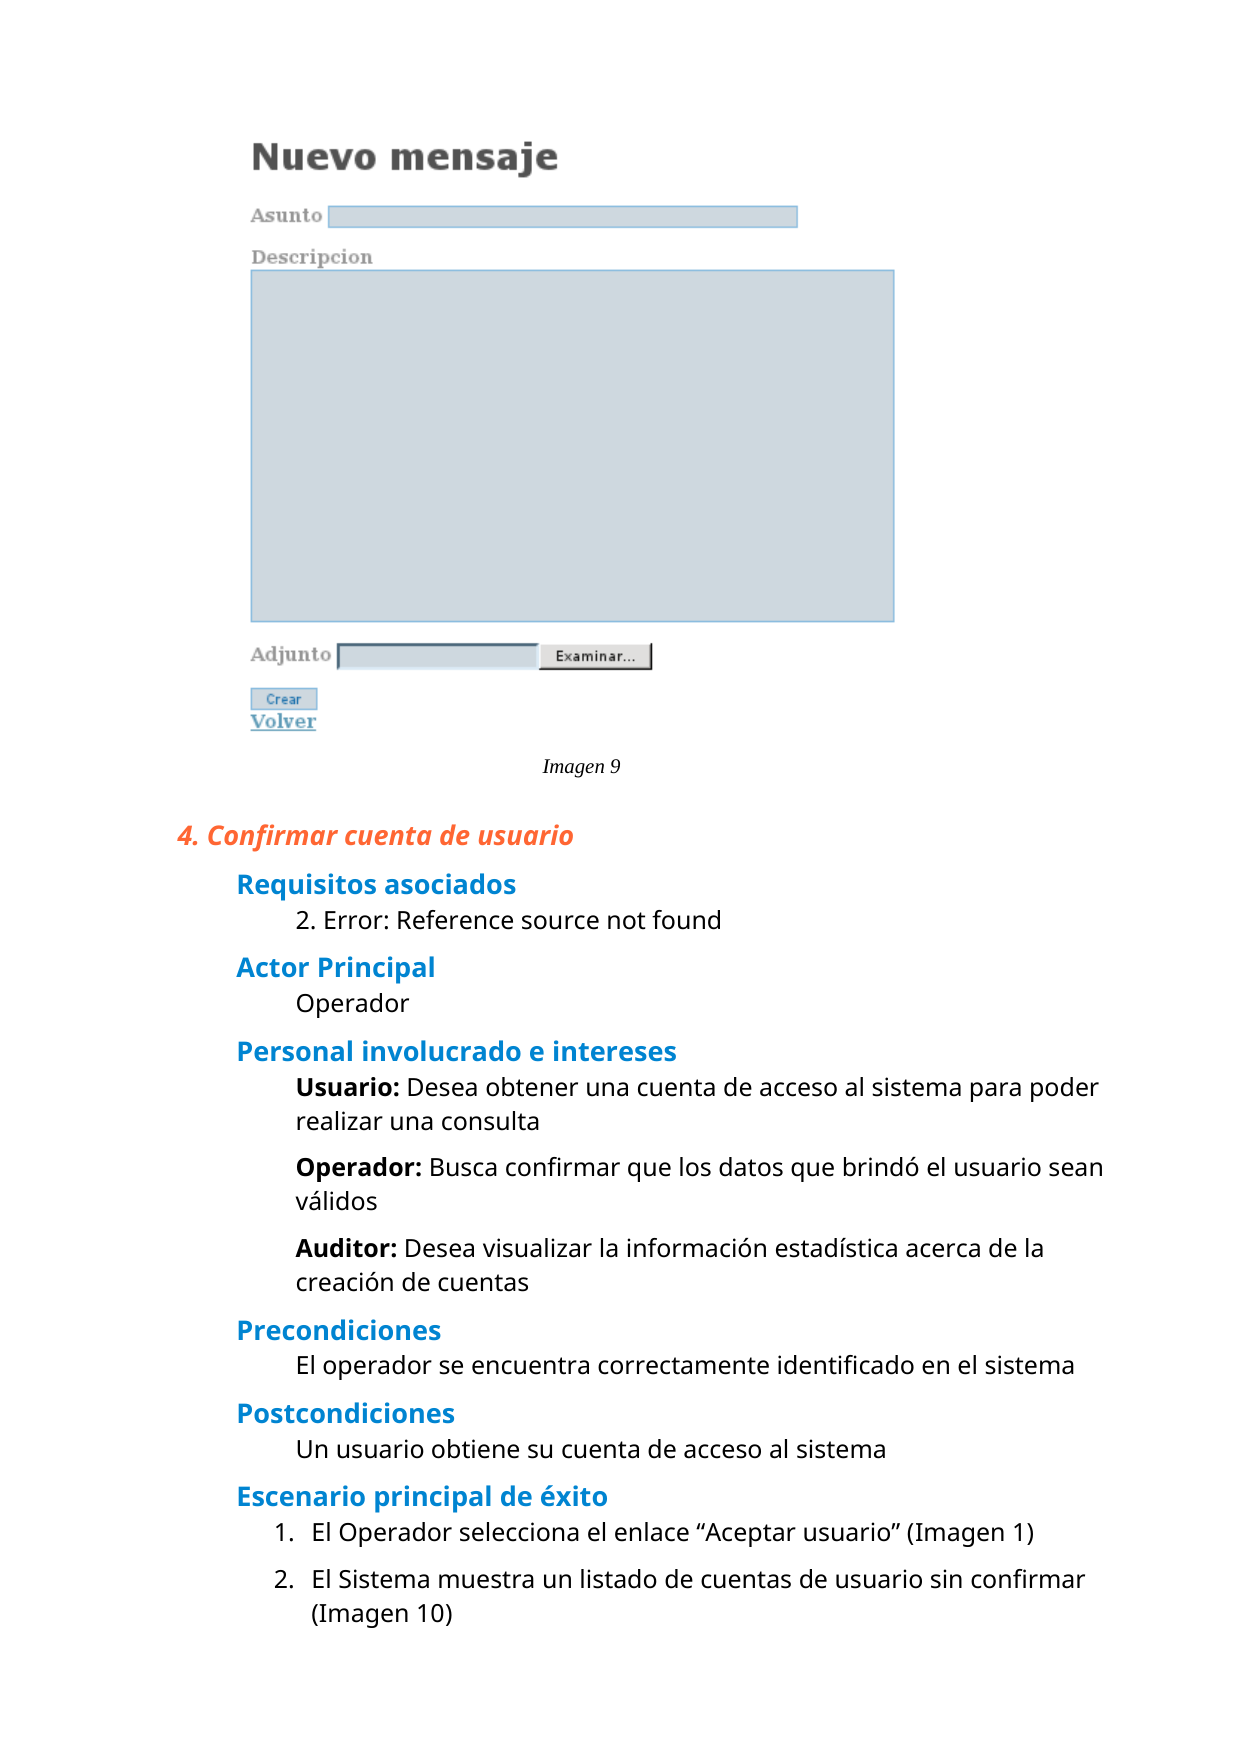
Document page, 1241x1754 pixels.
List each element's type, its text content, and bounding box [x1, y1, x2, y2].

subtitle Postcondiciones [236, 1394, 1122, 1431]
list El Operador selecciona el enlace “Aceptar usuario” (Imagen 1) [274, 1515, 1122, 1549]
list El Sistema muestra un listado de cuentas de usuario sin confirmar (Imagen 10) [274, 1561, 1122, 1629]
subtitle Escenario principal de éxito [236, 1478, 1122, 1515]
text Un usuario obtiene su cuenta de acceso al sistema [295, 1431, 1122, 1465]
subtitle Personal involucrado e intereses [236, 1032, 1122, 1069]
subtitle Requisitos asociados [236, 865, 1122, 902]
text 2. Error: No se encuentra la fuente de referencia [295, 902, 1122, 936]
text Operador [295, 986, 1122, 1020]
subtitle Confirmar cuenta de usuario [177, 816, 1122, 853]
text Auditor: Desea visualizar la información estadística acerca de la creación de cuentas [295, 1230, 1122, 1298]
subtitle Precondiciones [236, 1311, 1122, 1348]
subtitle Actor Principal [236, 949, 1122, 986]
text Imagen 9 [236, 755, 928, 778]
text El operador se encuentra correctamente identificado en el sistema [295, 1348, 1122, 1382]
text Usuario: Desea obtener una cuenta de acceso al sistema para poder realizar una consulta [295, 1069, 1122, 1137]
picture [236, 130, 929, 755]
text Operador: Busca confirmar que los datos que brindó el usuario sean válidos [295, 1150, 1122, 1218]
